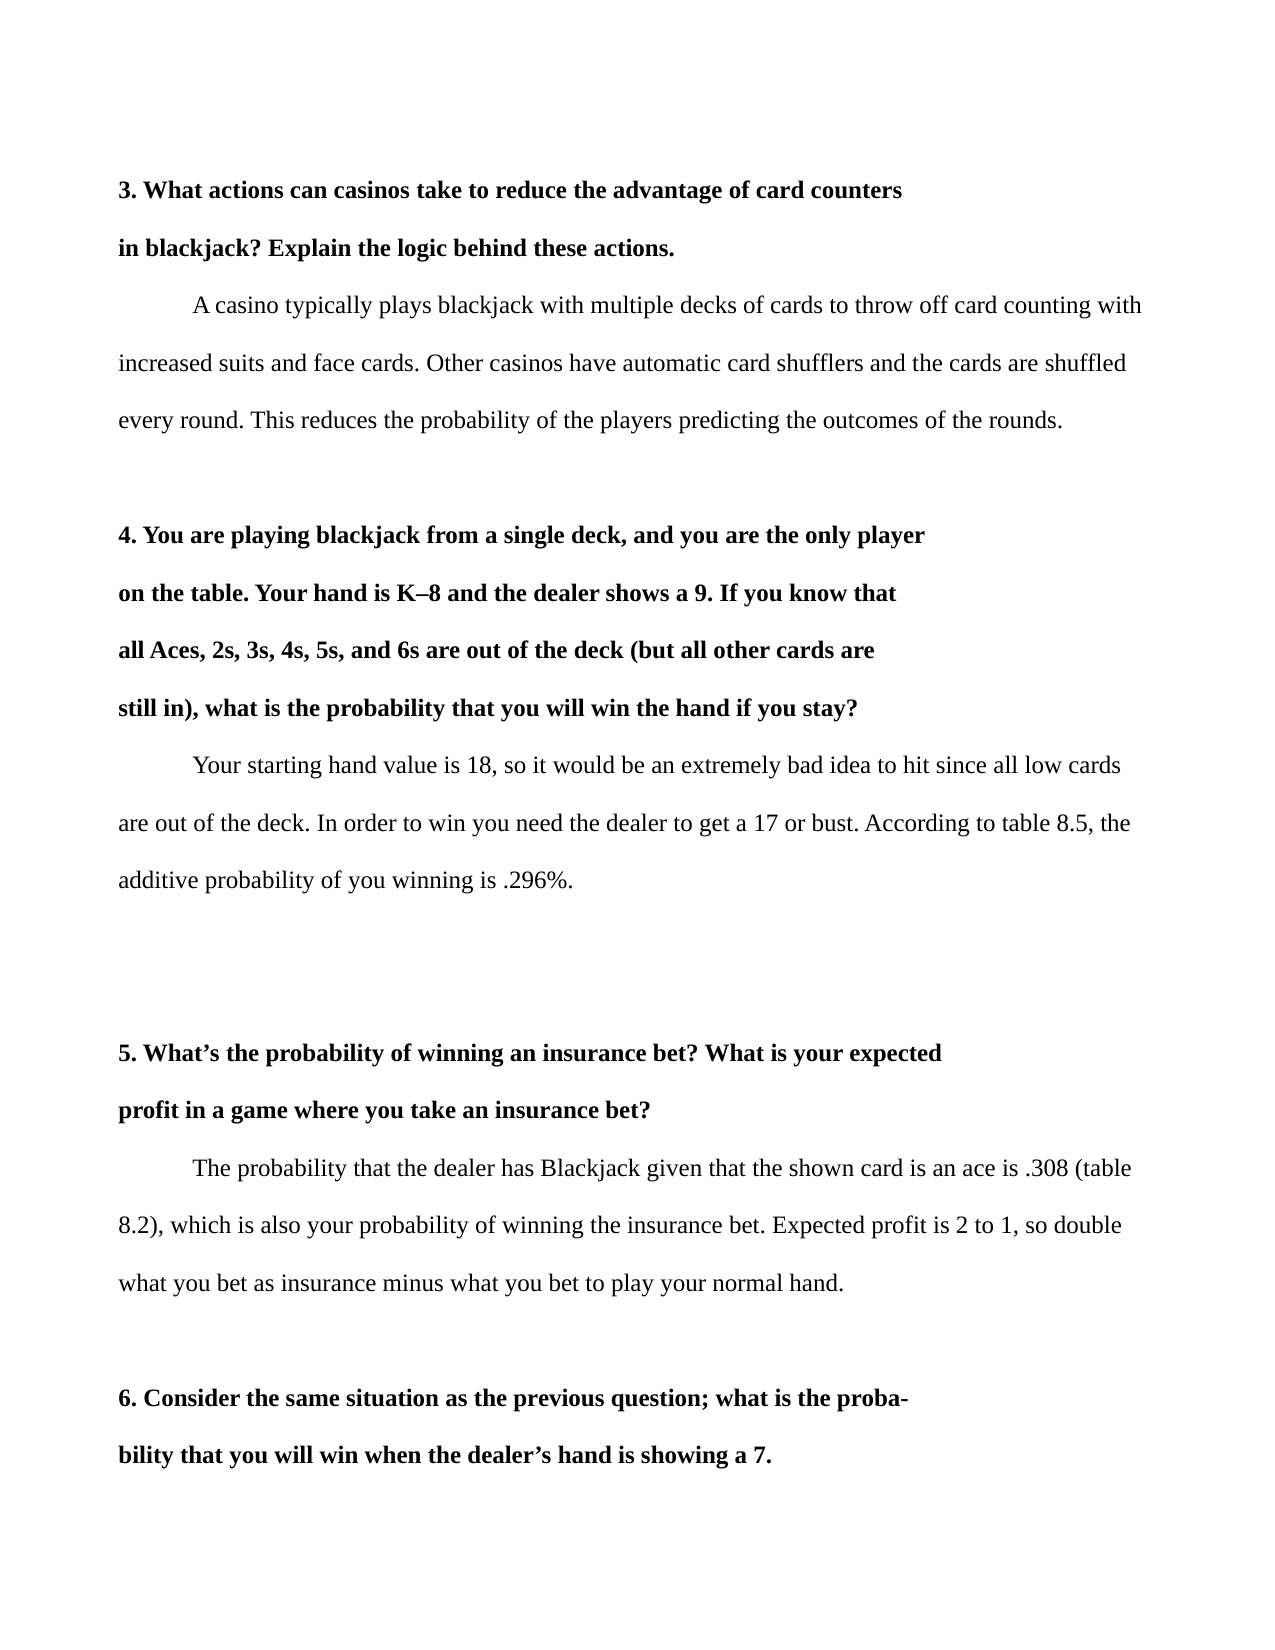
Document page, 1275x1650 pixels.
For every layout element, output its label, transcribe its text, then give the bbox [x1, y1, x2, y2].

text A casino typically plays blackjack with multiple decks of cards to throw off card counting with increased suits and face cards. Other casinos have automatic card shufflers and the cards are shuffled every round. This reduces the probability of the players predicting the outcomes of the rounds. [118, 291, 1157, 434]
text all Aces, 2s, 3s, 4s, 5s, and 6s are out of the deck (but all other cards are [118, 636, 1157, 664]
text in blackjack? Explain the logic behind these actions. [118, 233, 1157, 262]
text still in), what is the probability that you will win the hand if you stay? [118, 693, 1157, 722]
text profit in a game where you take an insurance bet? [118, 1096, 1157, 1124]
text 3. What actions can casinos take to reduce the advantage of card counters [118, 176, 1157, 204]
text 5. What’s the probability of winning an insurance bet? What is your expected [118, 1038, 1157, 1067]
text Your starting hand value is 18, so it would be an extremely bad idea to hit since all low cards are out of the deck. In order to win you need the dealer to get a 17 or bust. According to table 8.5, the additive probability of you winning is .296%. [118, 751, 1157, 894]
text The probability that the dealer has Blackjack given that the shown card is an ace is .308 (table 8.2), which is also your probability of winning the insurance bet. Expected profit is 2 to 1, so double what you bet as insurance minus what you bet to play your normal hand. [118, 1153, 1157, 1297]
text on the table. Your hand is K–8 and the dealer shows a 9. If you know that [118, 578, 1157, 607]
text 4. You are playing blackjack from a single deck, and you are the only player [118, 521, 1157, 549]
text 6. Consider the same situation as the previous question; what is the proba- [118, 1383, 1157, 1412]
text bility that you will win when the dealer’s hand is showing a 7. [118, 1441, 1157, 1469]
